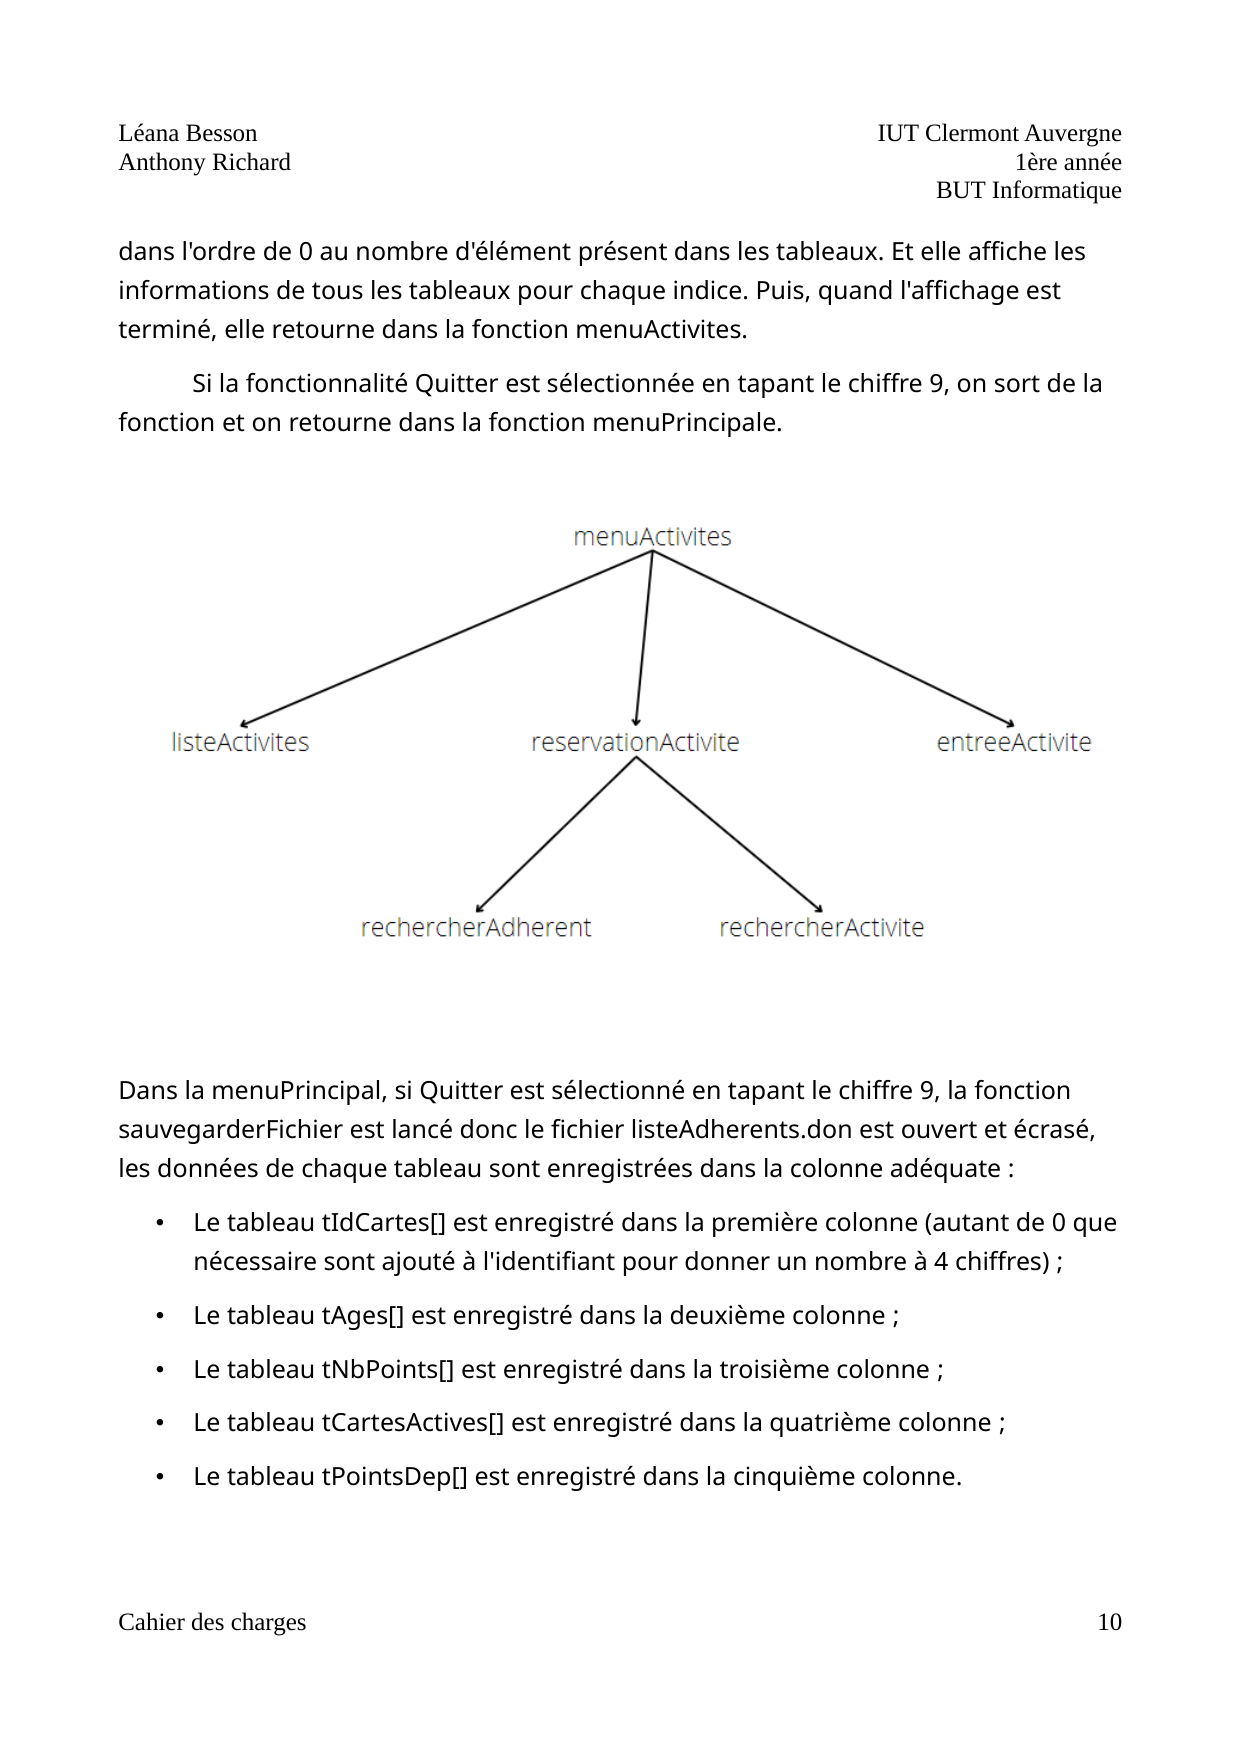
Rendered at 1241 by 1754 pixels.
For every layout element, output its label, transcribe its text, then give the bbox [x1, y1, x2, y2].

list Le tableau tCartesActives[] est enregistré dans la quatrième colonne ; [156, 1405, 1122, 1439]
text Si la fonctionnalité Quitter est sélectionnée en tapant le chiffre 9, on sort de la fonction et on retourne dans la fonction menuPrincipale. [118, 366, 1122, 439]
list Le tableau tPointsDep[] est enregistré dans la cinquième colonne. [156, 1459, 1122, 1493]
list Le tableau tIdCartes[] est enregistré dans la première colonne (autant de 0 que nécessaire sont ajouté à l'identifiant pour donner un nombre à 4 chiffres) ; [156, 1205, 1122, 1278]
list Le tableau tNbPoints[] est enregistré dans la troisième colonne ; [156, 1351, 1122, 1385]
text dans l'ordre de 0 au nombre d'élément présent dans les tableaux. Et elle affiche les informations de tous les tableaux pour chaque indice. Puis, quand l'affichage est terminé, elle retourne dans la fonction menuActivites. [118, 234, 1122, 346]
list Le tableau tAges[] est enregistré dans la deuxième colonne ; [156, 1298, 1122, 1332]
picture [138, 512, 1103, 961]
text Dans la menuPrincipal, si Quitter est sélectionné en tapant le chiffre 9, la fonction sauvegarderFichier est lancé donc le fichier listeAdherents.don est ouvert et écrasé, les données de chaque tableau sont enregistrées dans la colonne adéquate : [118, 1073, 1122, 1185]
